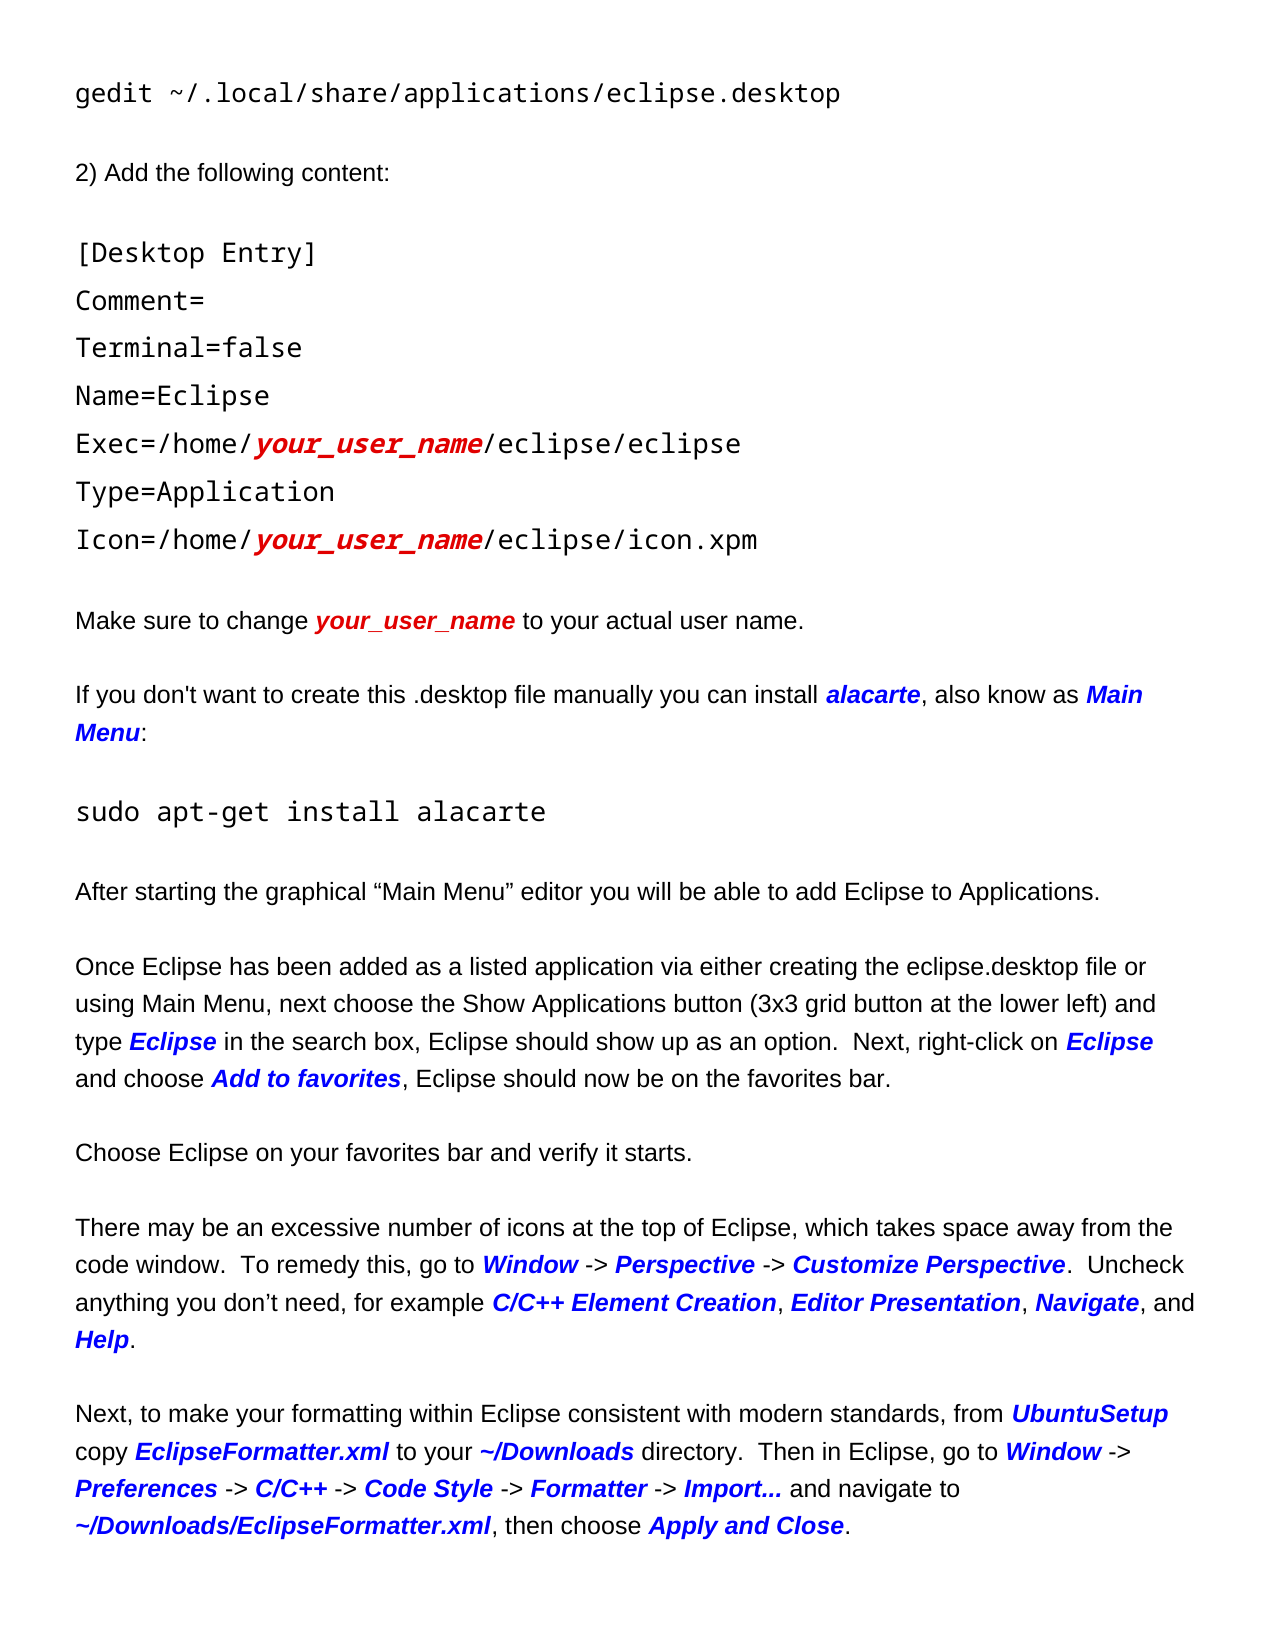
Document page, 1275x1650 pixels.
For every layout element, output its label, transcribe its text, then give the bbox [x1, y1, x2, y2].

text There may be an excessive number of icons at the top of Eclipse, which takes space away from the code window. To remedy this, go to Window -> Perspective -> Customize Perspective. Uncheck anything you don’t need, for example C/C++ Element Creation, Editor Presentation, Navigate, and Help. [75, 1213, 1200, 1354]
text Once Eclipse has been added as a listed application via either creating the eclipse.desktop file or using Main Menu, next choose the Show Applications button (3x3 grid button at the lower left) and type Eclipse in the search box, Eclipse should show up as an option. Next, right-click on Eclipse and choose Add to favorites, Eclipse should now be on the favorites bar. [75, 952, 1200, 1093]
text Name=Eclipse [75, 377, 1200, 414]
text Terminal=false [75, 329, 1200, 366]
text Icon=/home/your_user_name/eclipse/icon.xpm [75, 521, 1200, 557]
text Next, to make your formatting within Eclipse consistent with modern standards, from UbuntuSetup copy EclipseFormatter.xml to your ~/Downloads directory. Then in Eclipse, go to Window -> Preferences -> C/C++ -> Code Style -> Formatter -> Import... and navigate to ~/Downloads/EclipseFormatter.xml, then choose Apply and Close. [75, 1399, 1200, 1540]
text Choose Eclipse on your favorites bar and verify it starts. [75, 1138, 1200, 1167]
text [Desktop Entry] [75, 233, 1200, 270]
text Type=Application [75, 473, 1200, 509]
text After starting the graphical “Main Menu” editor you will be able to add Eclipse to Applications. [75, 877, 1200, 906]
text If you don't want to create this .desktop file manually you can install alacarte, also know as Main Menu: [75, 680, 1200, 746]
text 2) Add the following content: [75, 158, 1200, 187]
text Make sure to change your_user_name to your actual user name. [75, 606, 1200, 634]
text Exec=/home/your_user_name/eclipse/eclipse [75, 425, 1200, 462]
text gedit ~/.local/share/applications/eclipse.desktop [75, 75, 1200, 111]
text Comment= [75, 281, 1200, 318]
text sudo apt-get install alacarte [75, 792, 1200, 829]
